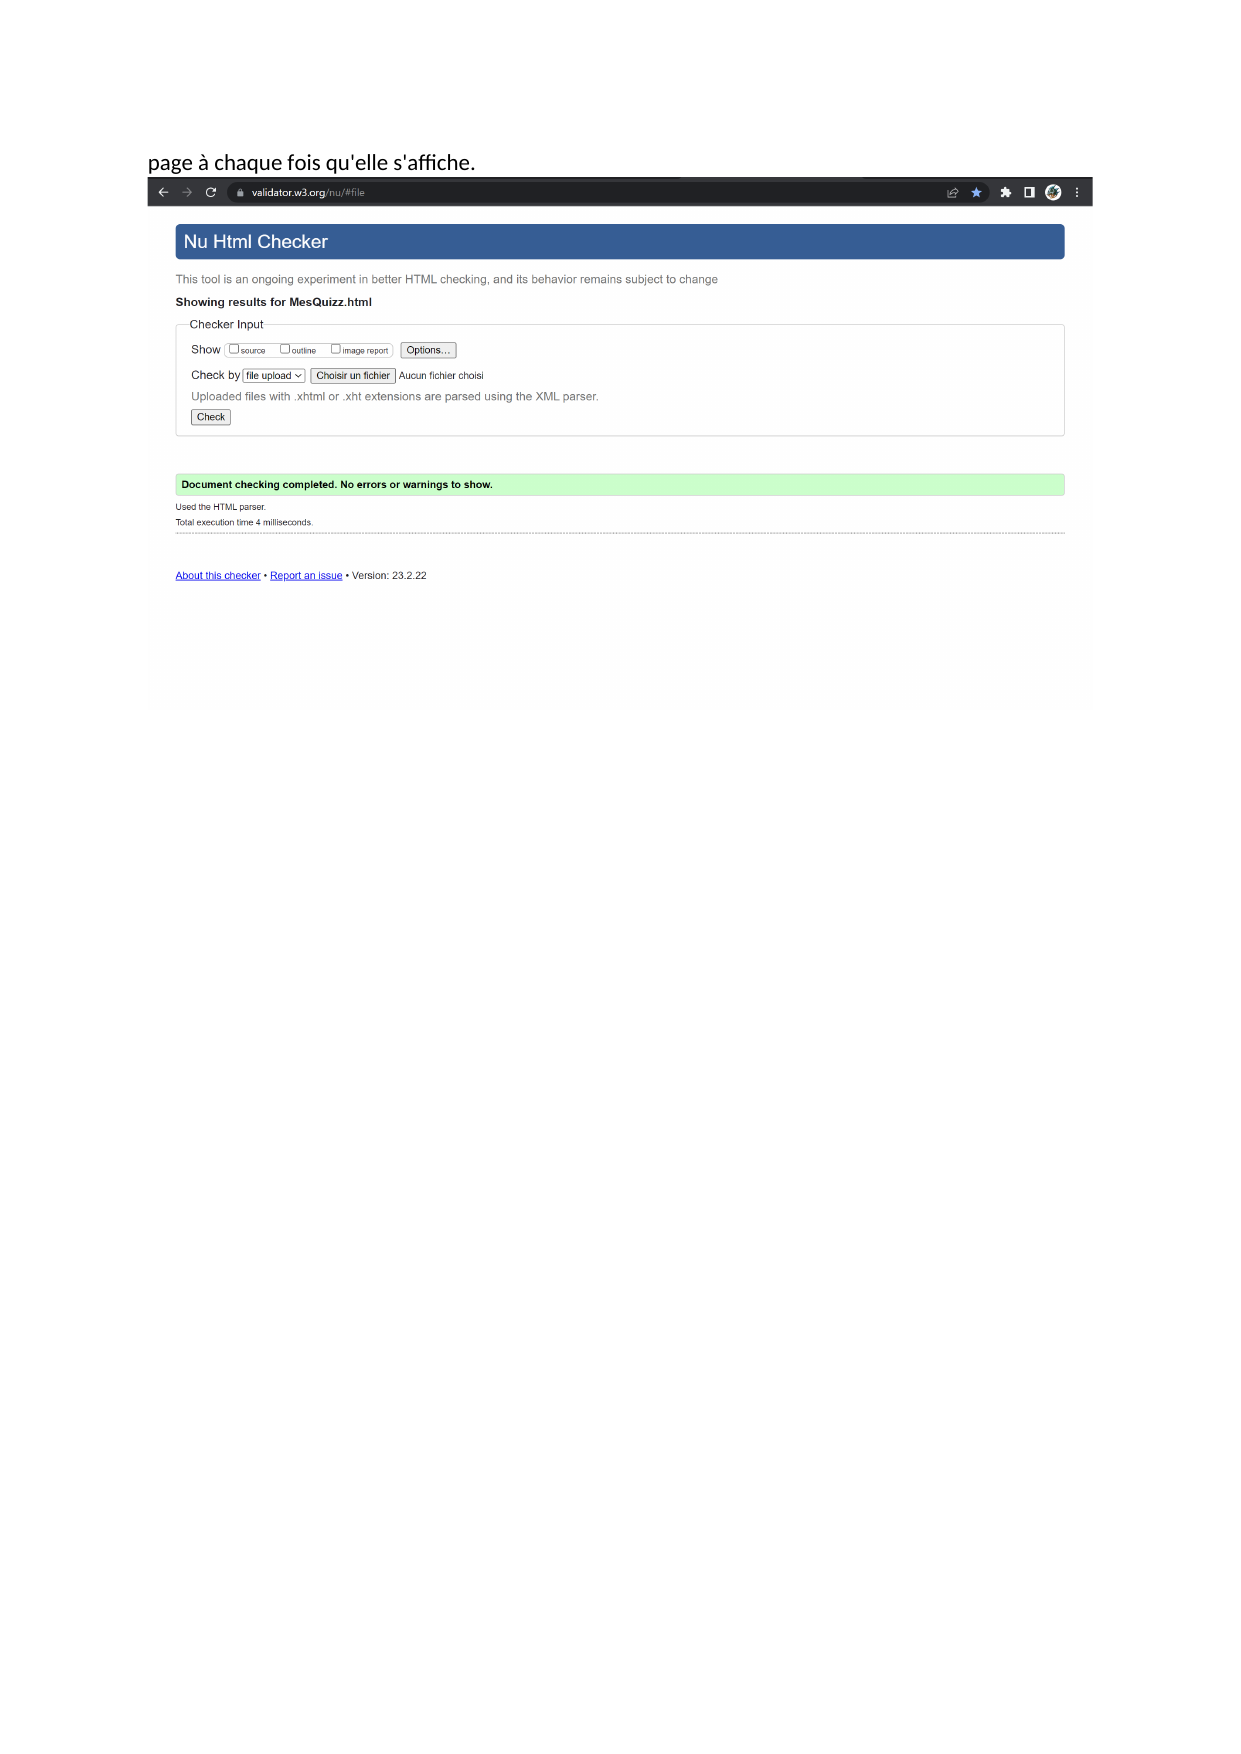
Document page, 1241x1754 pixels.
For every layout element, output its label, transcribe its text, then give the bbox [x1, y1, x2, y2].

text page à chaque fois qu'elle s'affiche. [148, 148, 1093, 177]
